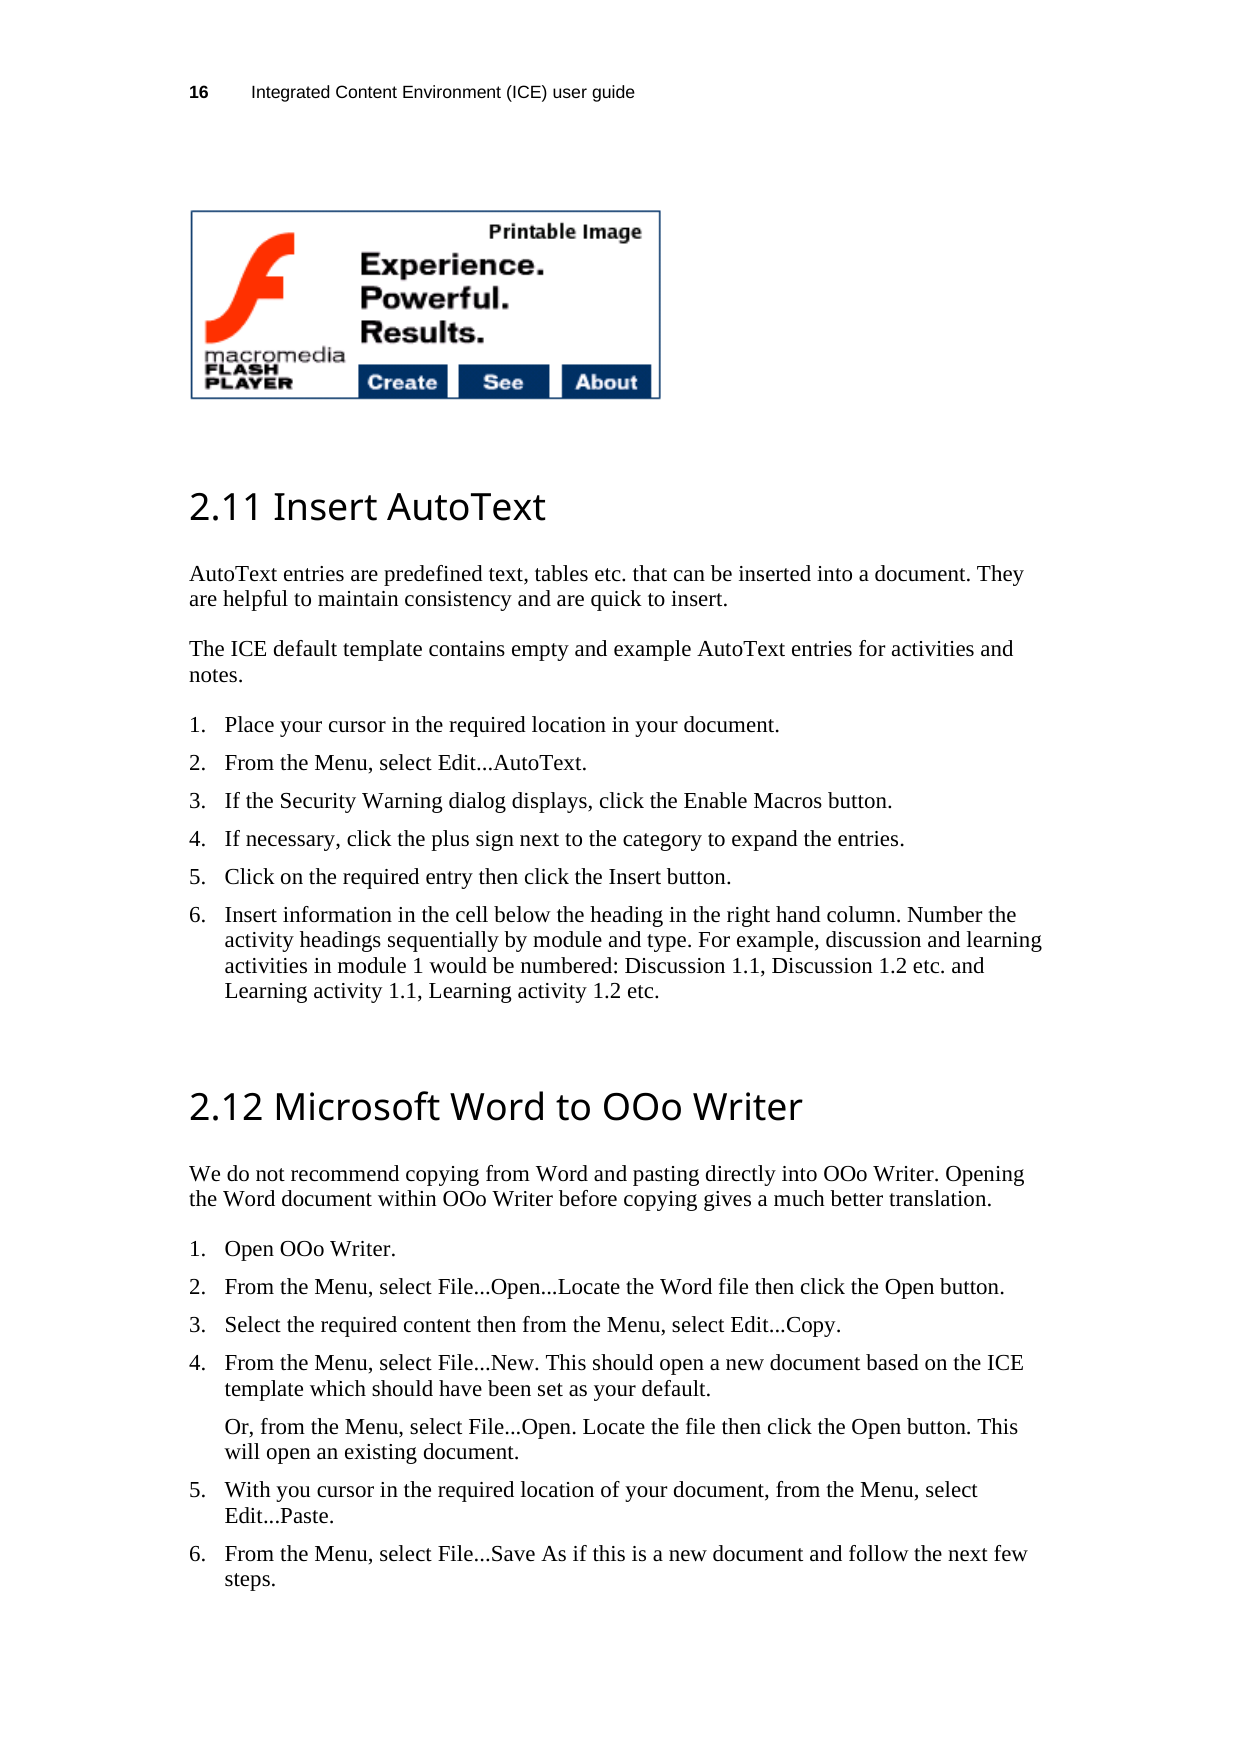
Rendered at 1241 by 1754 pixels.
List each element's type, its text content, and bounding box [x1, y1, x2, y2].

list From the Menu, select File...Save As if this is a new document and follow the next few steps. [189, 1540, 1051, 1591]
picture [188, 206, 664, 404]
list From the Menu, select Edit...AutoText. [189, 750, 1051, 776]
text AutoText entries are predefined text, tables etc. that can be inserted into a document. They are helpful to maintain consistency and are quick to insert. [189, 560, 1051, 611]
list From the Menu, select File...Open...Locate the Word file then click the Open button. [189, 1274, 1051, 1300]
text We do not recommend copying from Word and pasting directly into OOo Writer. Opening the Word document within OOo Writer before copying gives a much better translation. [189, 1161, 1051, 1212]
text 2.12 Microsoft Word to OOo Writer [189, 1081, 1051, 1132]
list Place your cursor in the required location in your document. [189, 712, 1051, 738]
list If necessary, click the plus sign next to the category to expand the entries. [189, 826, 1051, 851]
list Insert information in the cell below the heading in the right hand column. Number the activity headings sequentially by module and type. For example, discussion and learning activities in module 1 would be numbered: Discussion 1.1, Discussion 1.2 etc. and Learning activity 1.1, Learning activity 1.2 etc. [189, 902, 1051, 1004]
text Or, from the Menu, select File...Open. Locate the file then click the Open button. This will open an existing document. [224, 1413, 1051, 1464]
text 2.11 Insert AutoText [189, 480, 1051, 531]
list From the Menu, select File...New. This should open a new document based on the ICE template which should have been set as your default. [189, 1350, 1051, 1401]
list Click on the required entry then click the Insert button. [189, 864, 1051, 889]
text The ICE default template contains empty and example AutoText entries for activities and notes. [189, 636, 1051, 687]
list If the Security Warning dialog displays, click the Enable Macros button. [189, 788, 1051, 813]
list With you cursor in the required location of your document, from the Menu, select Edit...Paste. [189, 1477, 1051, 1528]
list Open OOo Writer. [189, 1236, 1051, 1262]
list Select the required content then from the Menu, select Edit...Copy. [189, 1312, 1051, 1338]
